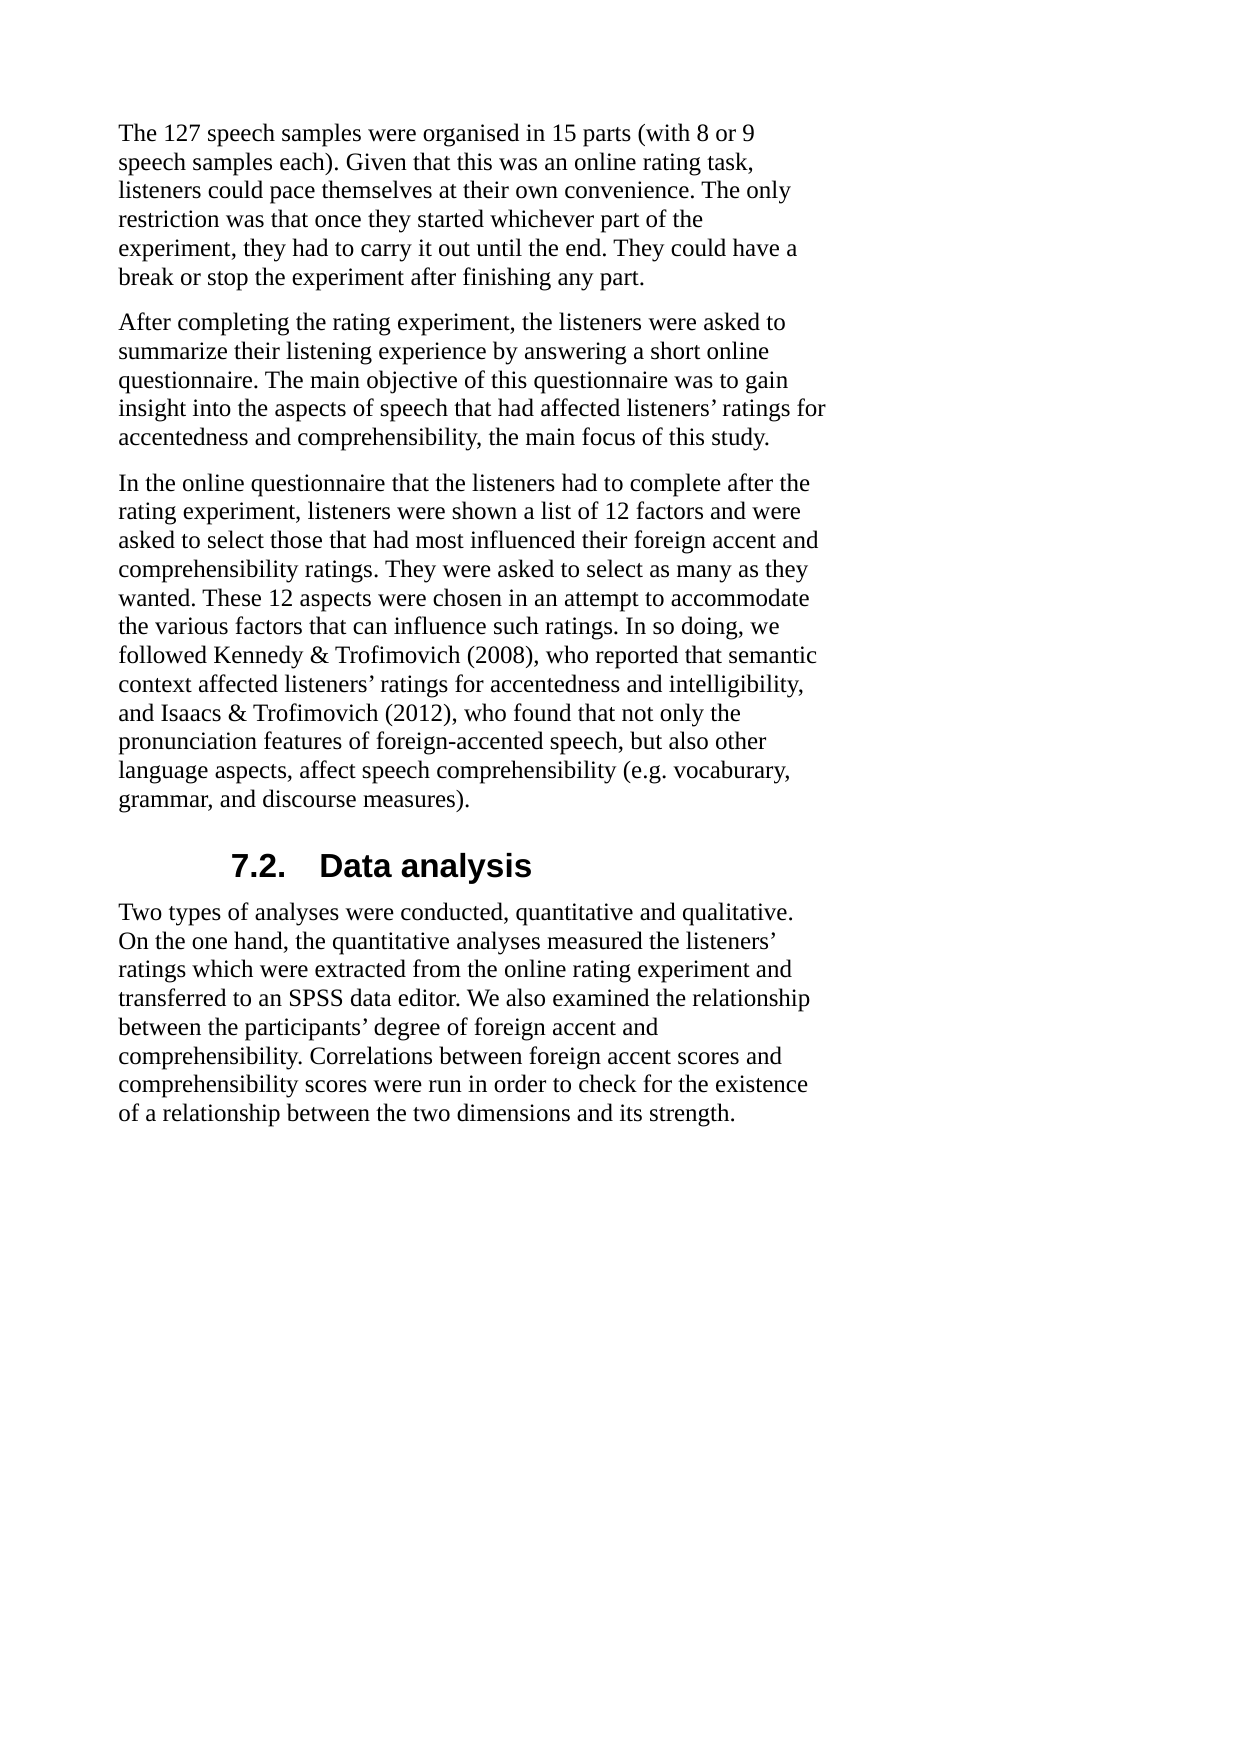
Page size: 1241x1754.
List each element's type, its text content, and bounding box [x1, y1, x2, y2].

text After completing the rating experiment, the listeners were asked to summarize their listening experience by answering a short online questionnaire. The main objective of this questionnaire was to gain insight into the aspects of speech that had affected listeners’ ratings for accentedness and comprehensibility, the main focus of this study. [118, 307, 827, 451]
text The 127 speech samples were organised in 15 parts (with 8 or 9 speech samples each). Given that this was an online rating task, listeners could pace themselves at their own convenience. The only restriction was that once they started whichever part of the experiment, they had to carry it out until the end. They could have a break or stop the experiment after finishing any part. [118, 118, 827, 291]
list Data analysis [231, 846, 827, 884]
text In the online questionnaire that the listeners had to complete after the rating experiment, listeners were shown a list of 12 factors and were asked to select those that had most influenced their foreign accent and comprehensibility ratings. They were asked to select as many as they wanted. These 12 aspects were chosen in an attempt to accommodate the various factors that can influence such ratings. In so doing, we followed Kennedy & Trofimovich (2008), who reported that semantic context affected listeners’ ratings for accentedness and intelligibility, and Isaacs & Trofimovich (2012), who found that not only the pronunciation features of foreign-accented speech, but also other language aspects, affect speech comprehensibility (e.g. vocaburary, grammar, and discourse measures). [118, 468, 827, 813]
text Two types of analyses were conducted, quantitative and qualitative. On the one hand, the quantitative analyses measured the listeners’ ratings which were extracted from the online rating experiment and transferred to an SPSS data editor. We also examined the relationship between the participants’ degree of foreign accent and comprehensibility. Correlations between foreign accent scores and comprehensibility scores were run in order to check for the existence of a relationship between the two dimensions and its strength. [118, 897, 827, 1127]
